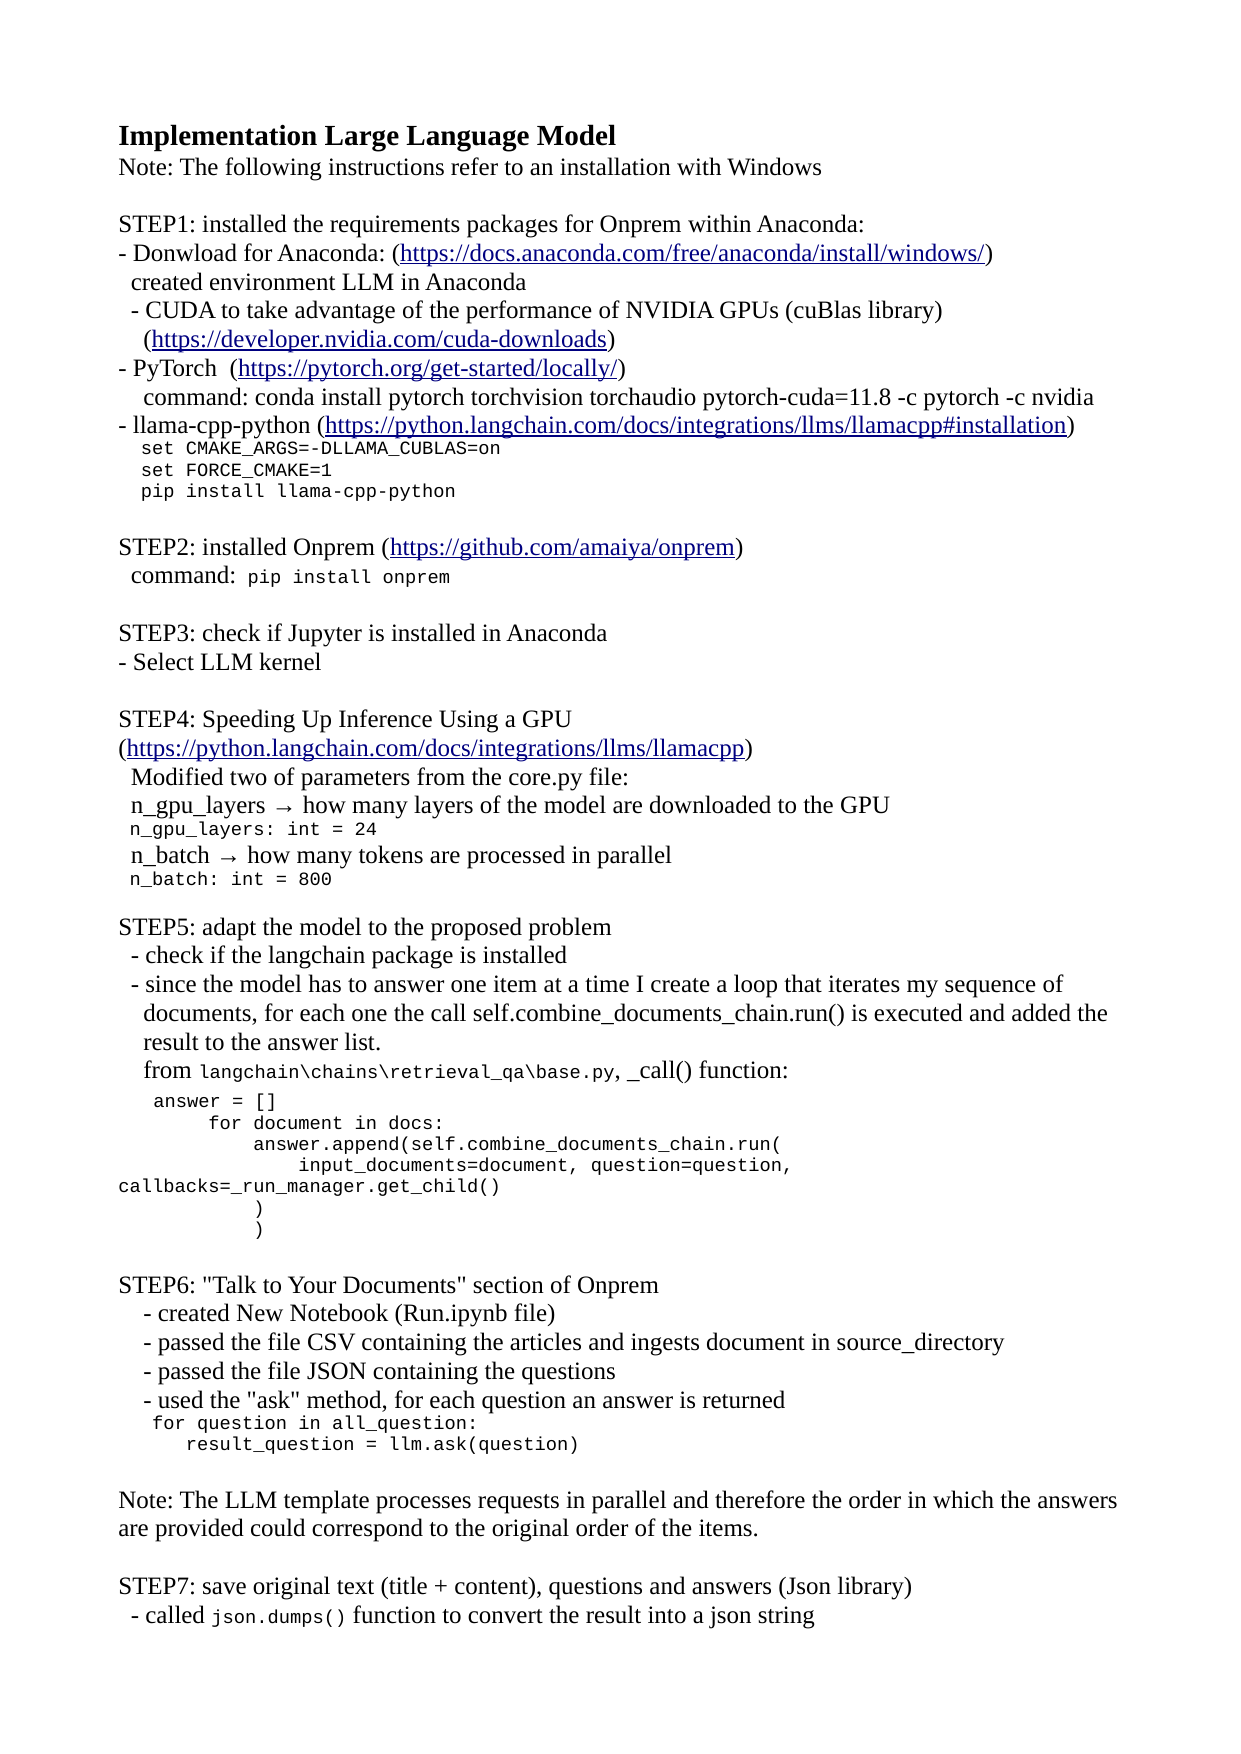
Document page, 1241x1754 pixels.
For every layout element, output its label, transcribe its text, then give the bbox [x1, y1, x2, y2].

text Modified two of parameters from the core.py file: [118, 762, 1122, 791]
text n_batch: int = 800 [118, 869, 1122, 891]
text created environment LLM in Anaconda [118, 267, 1122, 295]
text - llama-cpp-python (https://python.langchain.com/docs/integrations/llms/llamacpp#installation) [118, 410, 1122, 439]
text - used the "ask" method, for each question an answer is returned [118, 1385, 1122, 1413]
text Implementation Large Language Model [118, 118, 1122, 152]
text - PyTorch (https://pytorch.org/get-started/locally/) [118, 353, 1122, 382]
text result to the answer list. [118, 1027, 1122, 1056]
text - check if the langchain package is installed [118, 941, 1122, 969]
text ) [118, 1198, 1122, 1220]
text for document in docs: [118, 1113, 1122, 1135]
text result_question = llm.ask(question) [118, 1435, 1122, 1456]
text (https://developer.nvidia.com/cuda-downloads) [118, 324, 1122, 353]
text input_documents=document, question=question, callbacks=_run_manager.get_child() [118, 1156, 1122, 1198]
text - Select LLM kernel [118, 647, 1122, 676]
text Note: The following instructions refer to an installation with Windows [118, 152, 1122, 180]
text answer = [] [118, 1084, 1122, 1113]
text command: pip install onprem [118, 560, 1122, 589]
text - passed the file CSV containing the articles and ingests document in source_directory [118, 1327, 1122, 1356]
text documents, for each one the call self.combine_documents_chain.run() is executed and added the [118, 998, 1122, 1027]
text set CMAKE_ARGS=-DLLAMA_CUBLAS=on [118, 439, 1122, 460]
text - Donwload for Anaconda: (https://docs.anaconda.com/free/anaconda/install/windows/) [118, 238, 1122, 267]
text n_gpu_layers: int = 24 [118, 819, 1122, 841]
text STEP3: check if Jupyter is installed in Anaconda [118, 618, 1122, 647]
text STEP5: adapt the model to the proposed problem [118, 912, 1122, 941]
text STEP2: installed Onprem (https://github.com/amaiya/onprem) [118, 532, 1122, 560]
text pip install llama-cpp-python [118, 482, 1122, 503]
text from langchain\chains\retrieval_qa\base.py, _call() function: [118, 1056, 1122, 1084]
text - since the model has to answer one item at a time I create a loop that iterates my sequence of [118, 969, 1122, 998]
text STEP1: installed the requirements packages for Onprem within Anaconda: [118, 209, 1122, 238]
text for question in all_question: [118, 1413, 1122, 1435]
text set FORCE_CMAKE=1 [118, 460, 1122, 482]
text STEP6: "Talk to Your Documents" section of Onprem [118, 1270, 1122, 1298]
text STEP7: save original text (title + content), questions and answers (Json library) [118, 1571, 1122, 1600]
text Note: The LLM template processes requests in parallel and therefore the order in which the answers are provided could correspond to the original order of the items. [118, 1485, 1122, 1542]
text - passed the file JSON containing the questions [118, 1356, 1122, 1385]
text n_batch → how many tokens are processed in parallel [118, 841, 1122, 869]
text STEP4: Speeding Up Inference Using a GPU (https://python.langchain.com/docs/integrations/llms/llamacpp) [118, 704, 1122, 762]
text ) [118, 1220, 1122, 1241]
text answer.append(self.combine_documents_chain.run( [118, 1135, 1122, 1156]
text n_gpu_layers → how many layers of the model are downloaded to the GPU [118, 791, 1122, 819]
text command: conda install pytorch torchvision torchaudio pytorch-cuda=11.8 -c pytorch -c nvidia [118, 382, 1122, 410]
text - created New Notebook (Run.ipynb file) [118, 1298, 1122, 1327]
text - called json.dumps() function to convert the result into a json string [118, 1600, 1122, 1629]
text - CUDA to take advantage of the performance of NVIDIA GPUs (cuBlas library) [118, 295, 1122, 324]
